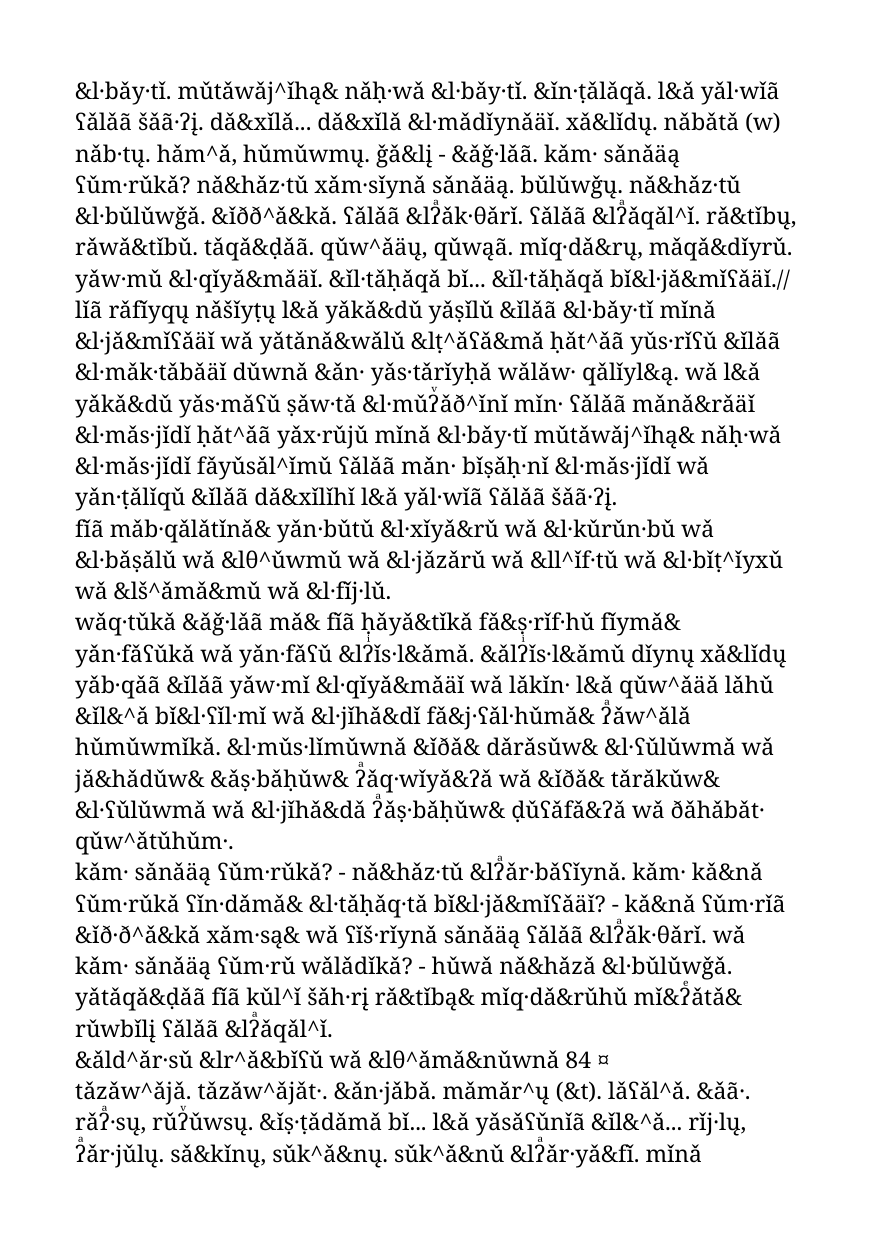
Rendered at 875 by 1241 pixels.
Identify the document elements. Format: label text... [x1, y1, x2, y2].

text lǐã rǎfǐyqų nǎšǐyṭų l&ǎ yǎkǎ&dǔ yǎṣǐlǔ &ǐlǎã &l·bǎy·tǐ mǐnǎ &l·jǎ&mǐʕǎäǐ wǎ yǎtǎnǎ&wǎlǔ &lṭ^ǎʕǎ&mǎ ḥǎt^ǎã yǔs·rǐʕǔ &ǐlǎã &l·mǎk·tǎbǎäǐ dǔwnǎ &ǎn· yǎs·tǎrǐyḥǎ wǎlǎw· qǎlǐyl&ą. wǎ l&ǎ yǎkǎ&dǔ yǎs·mǎʕǔ ṣǎw·tǎ &l·mǔʔͮǎð^ǐnǐ mǐn· ʕǎlǎã mǎnǎ&rǎäǐ &l·mǎs·jǐdǐ ḥǎt^ǎã yǎx·rǔjǔ mǐnǎ &l·bǎy·tǐ mǔtǎwǎj^ǐhą& nǎḥ·wǎ &l·mǎs·jǐdǐ fǎyǔsǎl^ǐmǔ ʕǎlǎã mǎn· bǐṣǎḥ·nǐ &l·mǎs·jǐdǐ wǎ yǎn·ṭǎlǐqǔ &ǐlǎã dǎ&xǐlǐhǐ l&ǎ yǎl·wǐã ʕǎlǎã šǎã·ʔį. [75, 294, 799, 512]
text kǎm· sǎnǎäą ʕǔm·rǔkǎ? - nǎ&hǎz·tǔ &lʔͣǎr·bǎʕǐynǎ. kǎm· kǎ&nǎ ʕǔm·rǔkǎ ʕǐn·dǎmǎ& &l·tǎḥǎq·tǎ bǐ&l·jǎ&mǐʕǎäǐ? - kǎ&nǎ ʕǔm·rǐã &ǐð·ð^ǎ&kǎ xǎm·są& wǎ ʕǐš·rǐynǎ sǎnǎäą ʕǎlǎã &lʔͣǎk·θǎrǐ. wǎ kǎm· sǎnǎäą ʕǔm·rǔ wǎlǎdǐkǎ? - hǔwǎ nǎ&hǎzǎ &l·bǔlǔwǧǎ. yǎtǎqǎ&ḍǎã fǐã kǔl^ǐ šǎh·rį rǎ&tǐbą& mǐq·dǎ&rǔhǔ mǐ&ʔͤǎtǎ& rǔwbǐlį ʕǎlǎã &lʔͣǎqǎl^ǐ. [75, 856, 799, 1044]
text rǎʔͣ·sų, rǔʔͮǔwsų. &ǐṣ·ṭǎdǎmǎ bǐ... l&ǎ yǎsǎʕǔnǐã &ǐl&^ǎ... rǐj·lų, ʔͣǎr·jǔlų. sǎ&kǐnų, sǔk^ǎ&nų. sǔk^ǎ&nǔ &lʔͣǎr·yǎ&fǐ. mǐnǎ [75, 1106, 799, 1169]
text tǎzǎw^ǎjǎ. tǎzǎw^ǎjǎt·. &ǎn·jǎbǎ. mǎmǎr^ų (&t). lǎʕǎl^ǎ. &ǎã·. [75, 1075, 799, 1106]
text &l·bǎy·tǐ. mǔtǎwǎj^ǐhą& nǎḥ·wǎ &l·bǎy·tǐ. &ǐn·ṭǎlǎqǎ. l&ǎ yǎl·wǐã ʕǎlǎã šǎã·ʔį. dǎ&xǐlǎ... dǎ&xǐlǎ &l·mǎdǐynǎäǐ. xǎ&lǐdų. nǎbǎtǎ (w) nǎb·tų. hǎm^ǎ, hǔmǔwmų. ǧǎ&lį - &ǎǧ·lǎã. kǎm· sǎnǎäą ʕǔm·rǔkǎ? nǎ&hǎz·tǔ xǎm·sǐynǎ sǎnǎäą. bǔlǔwǧų. nǎ&hǎz·tǔ &l·bǔlǔwǧǎ. &ǐðð^ǎ&kǎ. ʕǎlǎã &lʔͣǎk·θǎrǐ. ʕǎlǎã &lʔͣǎqǎl^ǐ. rǎ&tǐbų, rǎwǎ&tǐbǔ. tǎqǎ&ḍǎã. qǔw^ǎäų, qǔwąã. mǐq·dǎ&rų, mǎqǎ&dǐyrǔ. yǎw·mǔ &l·qǐyǎ&mǎäǐ. &ǐl·tǎḥǎqǎ bǐ... &ǐl·tǎḥǎqǎ bǐ&l·jǎ&mǐʕǎäǐ.// [75, 75, 799, 294]
text &ǎld^ǎr·sǔ &lr^ǎ&bǐʕǔ wǎ &lθ^ǎmǎ&nǔwnǎ 84 ¤ [75, 1044, 799, 1075]
text wǎq·tǔkǎ &ǎǧ·lǎã mǎ& fǐã ḥǎyǎ&tǐkǎ fǎ&ṣ·rǐf·hǔ fǐymǎ& yǎn·fǎʕǔkǎ wǎ yǎn·fǎʕǔ &lʔͥǐs·l&ǎmǎ. &ǎlʔͥǐs·l&ǎmǔ dǐynų xǎ&lǐdų yǎb·qǎã &ǐlǎã yǎw·mǐ &l·qǐyǎ&mǎäǐ wǎ lǎkǐn· l&ǎ qǔw^ǎäǎ lǎhǔ &ǐl&^ǎ bǐ&l·ʕǐl·mǐ wǎ &l·jǐhǎ&dǐ fǎ&j·ʕǎl·hǔmǎ& ʔͣǎw^ǎlǎ hǔmǔwmǐkǎ. &l·mǔs·lǐmǔwnǎ &ǐðǎ& dǎrǎsǔw& &l·ʕǔlǔwmǎ wǎ jǎ&hǎdǔw& &ǎṣ·bǎḥǔw& ʔͣǎq·wǐyǎ&ʔǎ wǎ &ǐðǎ& tǎrǎkǔw& &l·ʕǔlǔwmǎ wǎ &l·jǐhǎ&dǎ ʔͣǎṣ·bǎḥǔw& ḍǔʕǎfǎ&ʔǎ wǎ ðǎhǎbǎt· qǔw^ǎtǔhǔm·. [75, 606, 799, 856]
text fǐã mǎb·qǎlǎtǐnǎ& yǎn·bǔtǔ &l·xǐyǎ&rǔ wǎ &l·kǔrǔn·bǔ wǎ &l·bǎṣǎlǔ wǎ &lθ^ǔwmǔ wǎ &l·jǎzǎrǔ wǎ &ll^ǐf·tǔ wǎ &l·bǐṭ^ǐyxǔ wǎ &lš^ǎmǎ&mǔ wǎ &l·fǐj·lǔ. [75, 512, 799, 606]
